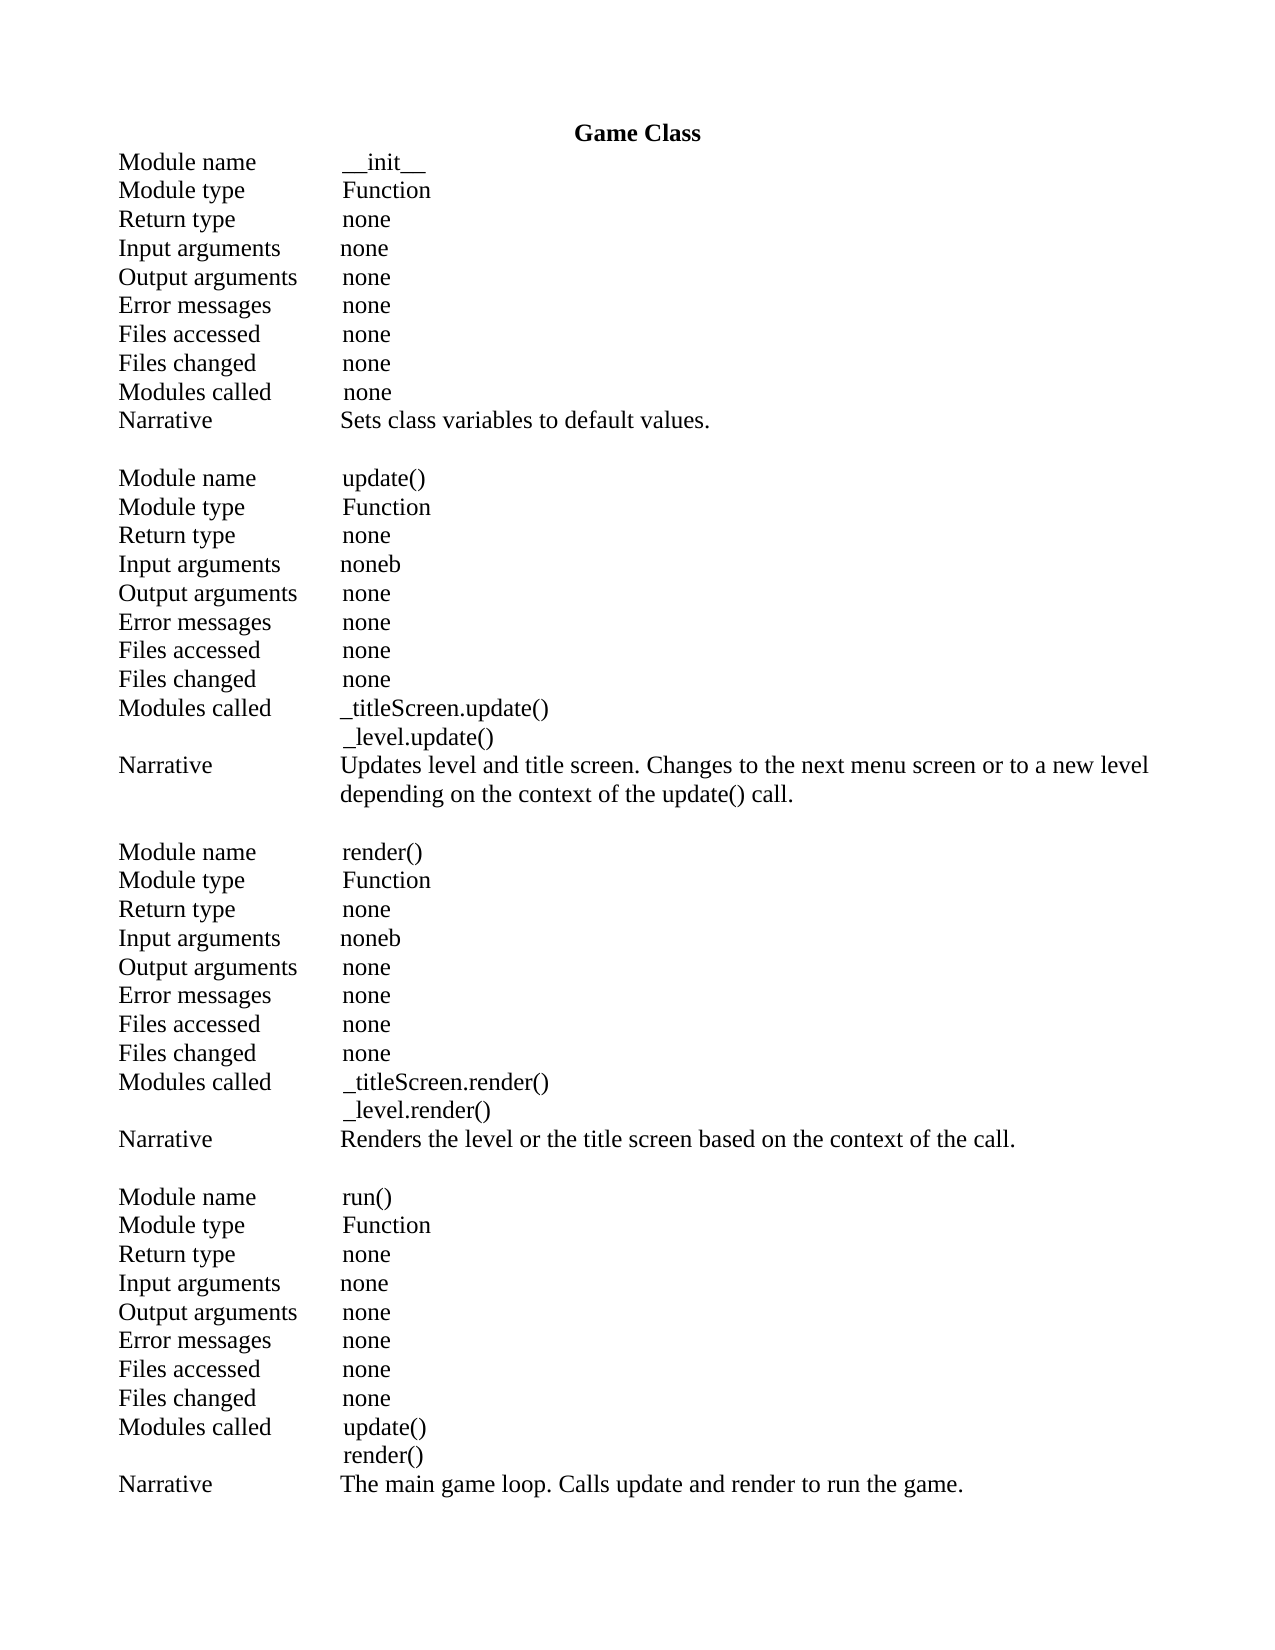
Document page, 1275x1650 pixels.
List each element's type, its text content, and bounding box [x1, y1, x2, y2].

text Files accessed none [118, 319, 1157, 348]
text Files changed none [118, 1038, 1157, 1067]
text Error messages none [118, 981, 1157, 1009]
text Error messages none [118, 1326, 1157, 1354]
text Modules called update() [118, 1412, 1157, 1441]
text Module name render() [118, 837, 1157, 866]
text Return type none [118, 521, 1157, 549]
text Module name __init__ [118, 147, 1157, 176]
text Module name update() [118, 463, 1157, 492]
text Input arguments none [118, 1268, 1157, 1297]
text Modules called _titleScreen.render() [118, 1067, 1157, 1096]
text Game Class [118, 118, 1157, 147]
text Module type Function [118, 1211, 1157, 1239]
text Return type none [118, 204, 1157, 233]
text Files accessed none [118, 636, 1157, 664]
text Narrative The main game loop. Calls update and render to run the game. [118, 1469, 1157, 1498]
text Module type Function [118, 176, 1157, 204]
text Return type none [118, 1239, 1157, 1268]
text Return type none [118, 894, 1157, 923]
text Modules called _titleScreen.update() [118, 693, 1157, 722]
text Output arguments none [118, 578, 1157, 607]
text Error messages none [118, 291, 1157, 319]
text Narrative Sets class variables to default values. [118, 406, 1157, 434]
text Files changed none [118, 348, 1157, 377]
text Module type Function [118, 492, 1157, 521]
text Files changed none [118, 664, 1157, 693]
text Module type Function [118, 866, 1157, 894]
text Module name run() [118, 1182, 1157, 1211]
text _level.render() [118, 1096, 1157, 1124]
text Modules called none [118, 377, 1157, 406]
text Narrative Renders the level or the title screen based on the context of the call. [118, 1124, 1157, 1153]
text render() [118, 1441, 1157, 1469]
text Files accessed none [118, 1354, 1157, 1383]
text Input arguments noneb [118, 549, 1157, 578]
text Input arguments noneb [118, 923, 1157, 952]
text Input arguments none [118, 233, 1157, 262]
text Output arguments none [118, 1297, 1157, 1326]
text _level.update() [118, 722, 1157, 751]
text Error messages none [118, 607, 1157, 636]
text Output arguments none [118, 952, 1157, 981]
text Files changed none [118, 1383, 1157, 1412]
text Narrative Updates level and title screen. Changes to the next menu screen or to a new level depending on the context of the update() call. [118, 751, 1157, 808]
text Output arguments none [118, 262, 1157, 291]
text Files accessed none [118, 1009, 1157, 1038]
